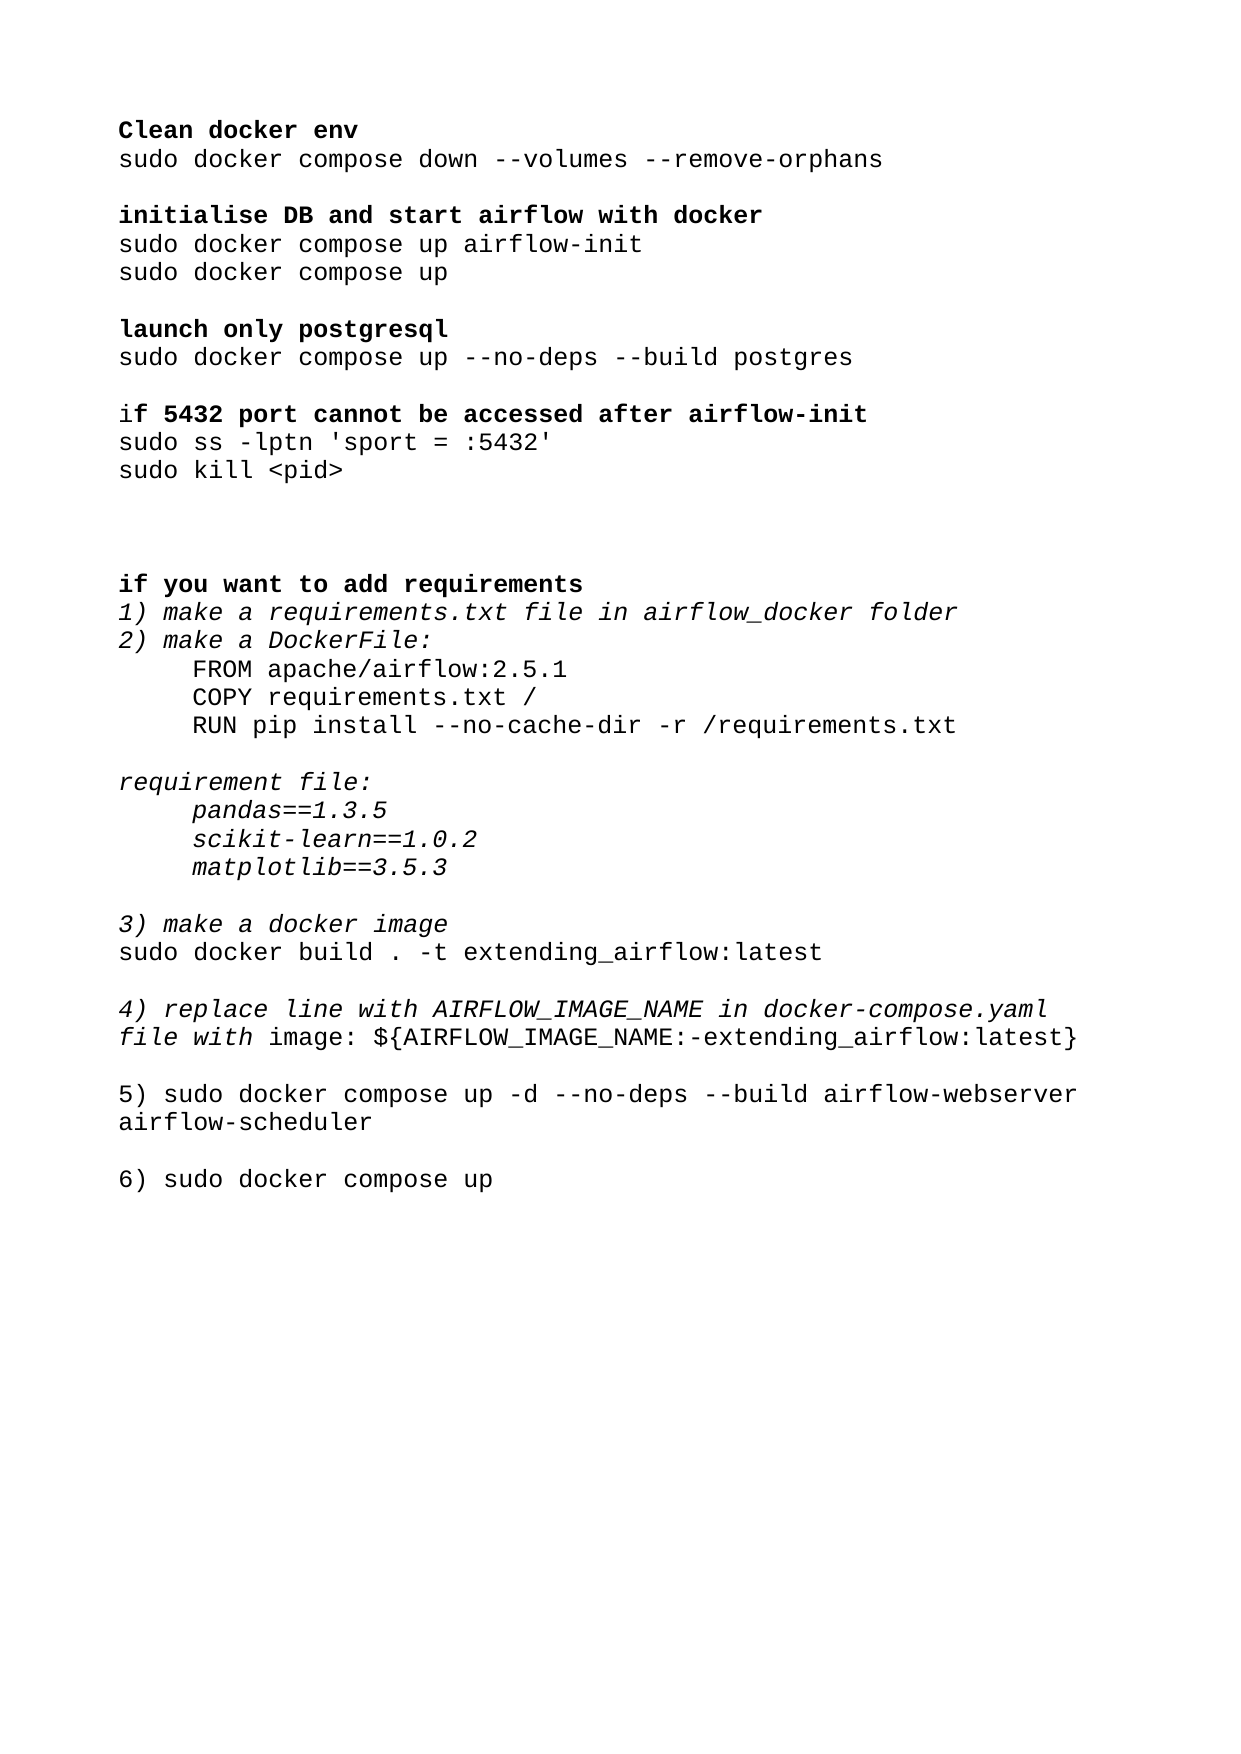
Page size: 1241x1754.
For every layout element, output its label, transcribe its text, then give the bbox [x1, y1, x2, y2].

text RUN pip install --no-cache-dir -r /requirements.txt [118, 713, 1122, 741]
text matplotlib==3.5.3 [118, 855, 1122, 883]
text 1) make a requirements.txt file in airflow_docker folder [118, 600, 1122, 628]
text 5) sudo docker compose up -d --no-deps --build airflow-webserver airflow-scheduler [118, 1081, 1122, 1138]
text Clean docker env [118, 118, 1122, 146]
text 3) make a docker image [118, 911, 1122, 940]
text sudo docker compose up --no-deps --build postgres [118, 345, 1122, 373]
text pandas==1.3.5 [118, 798, 1122, 826]
text sudo docker compose down --volumes --remove-orphans [118, 146, 1122, 203]
text FROM apache/airflow:2.5.1 [118, 656, 1122, 685]
text initialise DB and start airflow with docker sudo docker compose up airflow-init [118, 203, 1122, 260]
text COPY requirements.txt / [118, 685, 1122, 713]
text if you want to add requirements [118, 571, 1122, 600]
text launch only postgresql [118, 316, 1122, 345]
text sudo docker compose up [118, 260, 1122, 288]
text requirement file: [118, 770, 1122, 798]
text sudo kill <pid> [118, 458, 1122, 486]
text scikit-learn==1.0.2 [118, 826, 1122, 855]
text 6) sudo docker compose up [118, 1166, 1122, 1195]
text if 5432 port cannot be accessed after airflow-init [118, 401, 1122, 430]
text sudo docker build . -t extending_airflow:latest [118, 940, 1122, 968]
text sudo ss -lptn 'sport = :5432' [118, 430, 1122, 458]
text 4) replace line with AIRFLOW_IMAGE_NAME in docker-compose.yaml file with image: ${AIRFLOW_IMAGE_NAME:-extending_airflow:latest} [118, 996, 1122, 1053]
text 2) make a DockerFile: [118, 628, 1122, 656]
